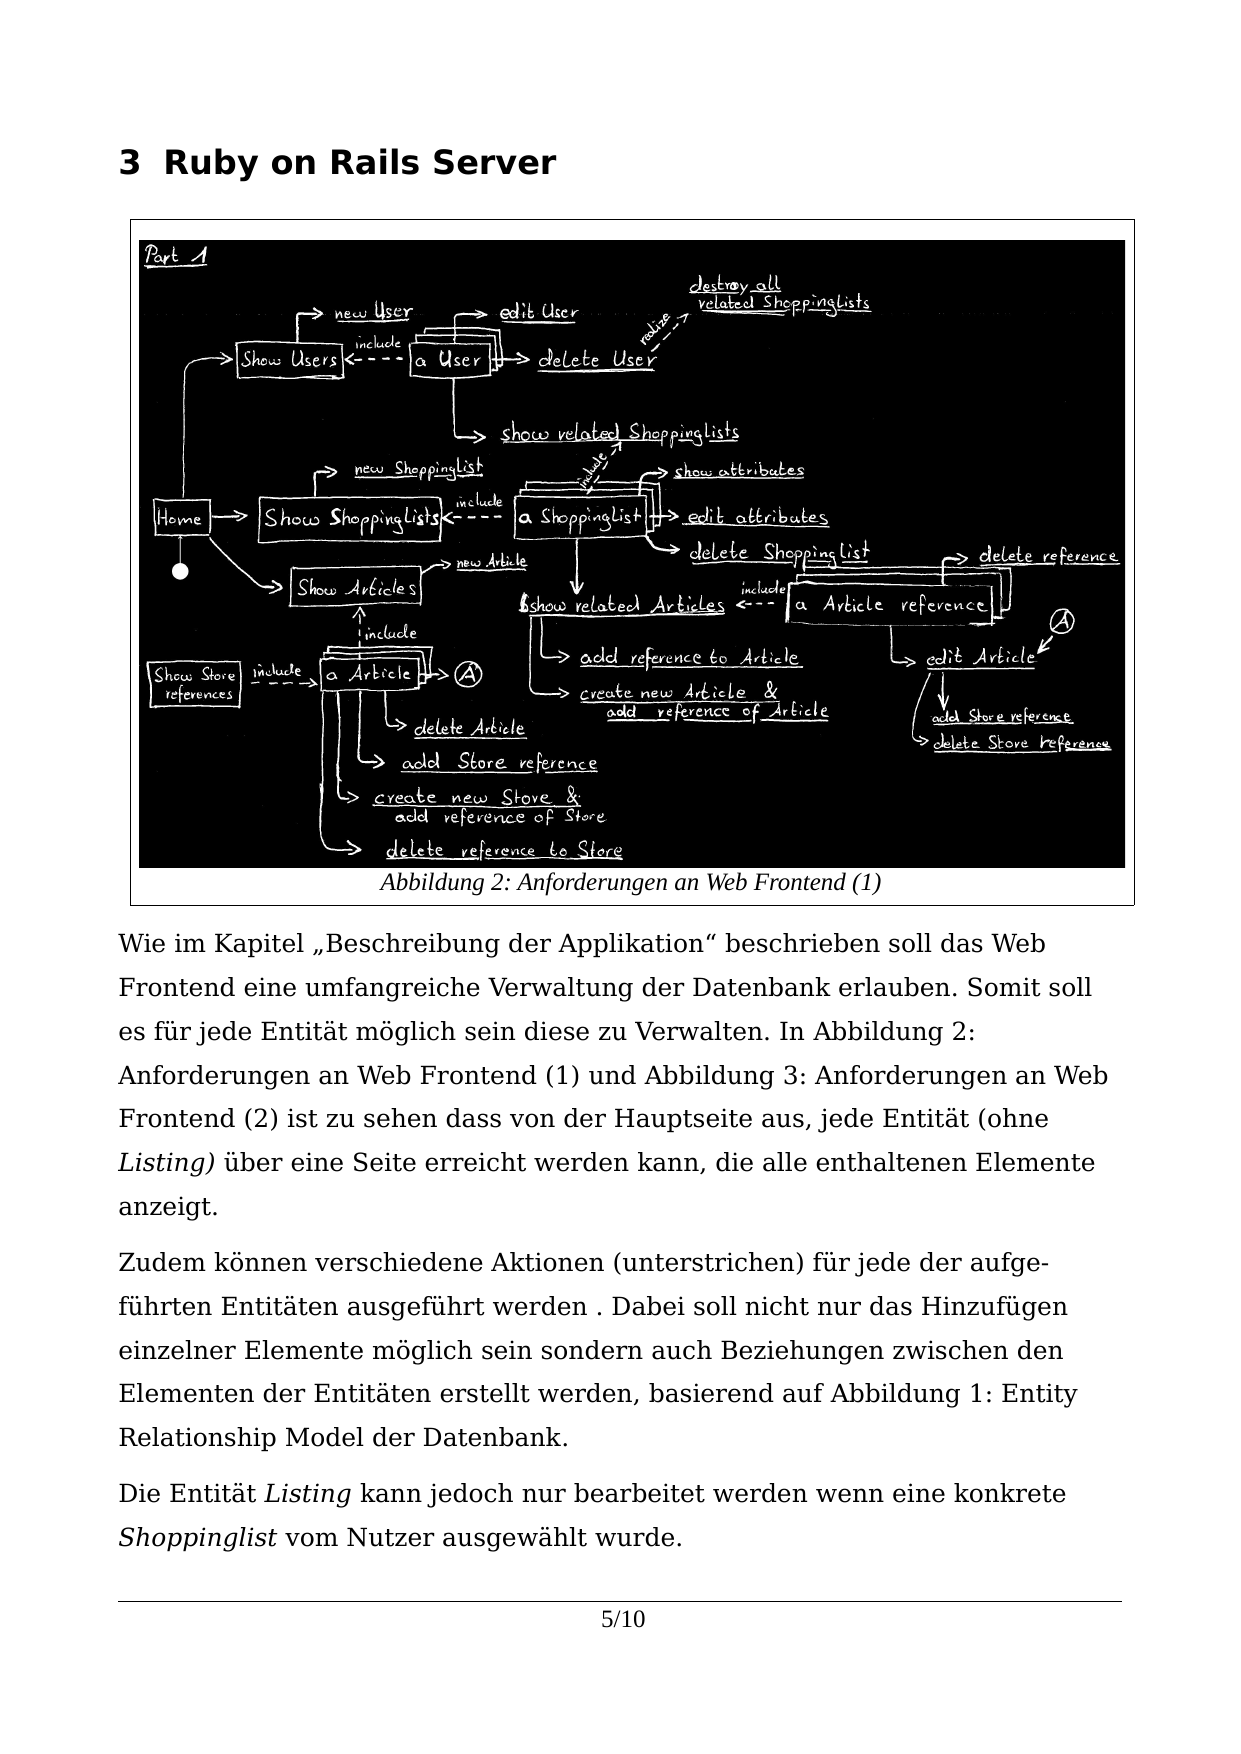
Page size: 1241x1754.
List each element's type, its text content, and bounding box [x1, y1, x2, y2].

picture [139, 240, 1126, 868]
text Abbildung 2: Anforderungen an Web Frontend (1) [139, 868, 1125, 896]
subtitle Ruby on Rails Server [118, 143, 1122, 182]
text Die Entität Listing kann jedoch nur bearbeitet werden wenn eine konkrete Shoppinglist vom Nutzer ausgewählt wurde. [118, 1479, 1122, 1552]
text Zudem können verschiedene Aktionen (unterstrichen) für jede der aufge-führten Entitäten ausgeführt werden . Dabei soll nicht nur das Hinzufügen einzelner Elemente möglich sein sondern auch Beziehungen zwischen den Elementen der Entitäten erstellt werden, basierend auf Abbildung 1: Entity Relationship Model der Datenbank. [118, 1248, 1122, 1452]
text Wie im Kapitel „Beschreibung der Applikation“ beschrieben soll das Web Frontend eine umfangreiche Verwaltung der Datenbank erlauben. Somit soll es für jede Entität möglich sein diese zu Verwalten. In Abbildung 2: Anforderungen an Web Frontend (1) und Abbildung 3: Anforderungen an Web Frontend (2) ist zu sehen dass von der Hauptseite aus, jede Entität (ohne Listing) über eine Seite erreicht werden kann, die alle enthaltenen Elemente anzeigt. [118, 929, 1122, 1221]
